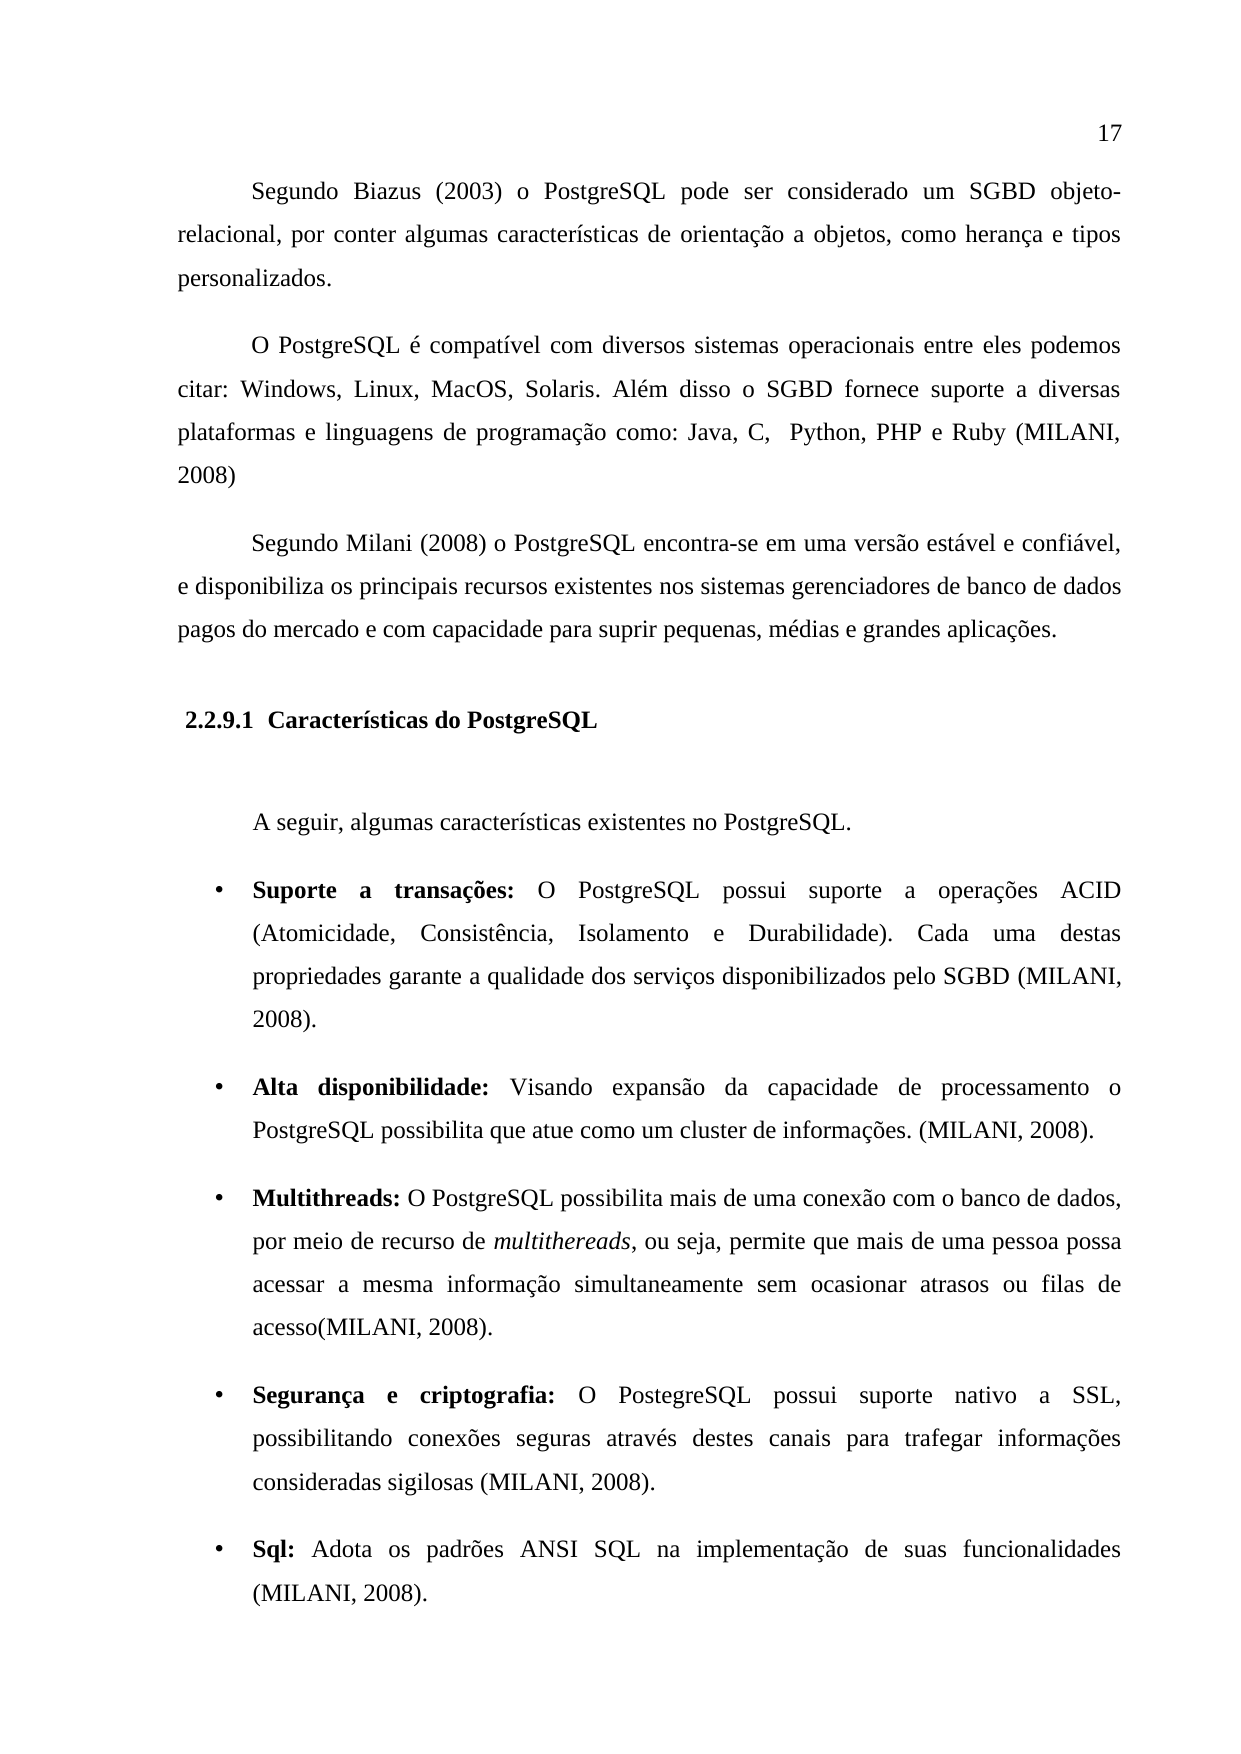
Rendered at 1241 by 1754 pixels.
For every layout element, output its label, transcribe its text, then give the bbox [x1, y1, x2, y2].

list Segurança e criptografia: O PostegreSQL possui suporte nativo a SSL, possibilitando conexões seguras através destes canais para trafegar informações consideradas sigilosas (MILANI, 2008). [215, 1380, 1122, 1495]
list Características do PostgreSQL [185, 705, 1122, 734]
text Segundo Biazus (2003) o PostgreSQL pode ser considerado um SGBD objeto-relacional, por conter algumas características de orientação a objetos, como herança e tipos personalizados. [177, 176, 1122, 291]
list Suporte a transações: O PostgreSQL possui suporte a operações ACID (Atomicidade, Consistência, Isolamento e Durabilidade). Cada uma destas propriedades garante a qualidade dos serviços disponibilizados pelo SGBD (MILANI, 2008). [215, 875, 1122, 1033]
list Sql: Adota os padrões ANSI SQL na implementação de suas funcionalidades (MILANI, 2008). [215, 1534, 1122, 1606]
text Segundo Milani (2008) o PostgreSQL encontra-se em uma versão estável e confiável, e disponibiliza os principais recursos existentes nos sistemas gerenciadores de banco de dados pagos do mercado e com capacidade para suprir pequenas, médias e grandes aplicações. [177, 528, 1122, 643]
list Alta disponibilidade: Visando expansão da capacidade de processamento o PostgreSQL possibilita que atue como um cluster de informações. (MILANI, 2008). [215, 1072, 1122, 1144]
text A seguir, algumas características existentes no PostgreSQL. [177, 807, 1122, 836]
list Multithreads: O PostgreSQL possibilita mais de uma conexão com o banco de dados, por meio de recurso de multithereads, ou seja, permite que mais de uma pessoa possa acessar a mesma informação simultaneamente sem ocasionar atrasos ou filas de acesso(MILANI, 2008). [215, 1183, 1122, 1341]
text O PostgreSQL é compatível com diversos sistemas operacionais entre eles podemos citar: Windows, Linux, MacOS, Solaris. Além disso o SGBD fornece suporte a diversas plataformas e linguagens de programação como: Java, C, Python, PHP e Ruby (MILANI, 2008) [177, 331, 1122, 489]
